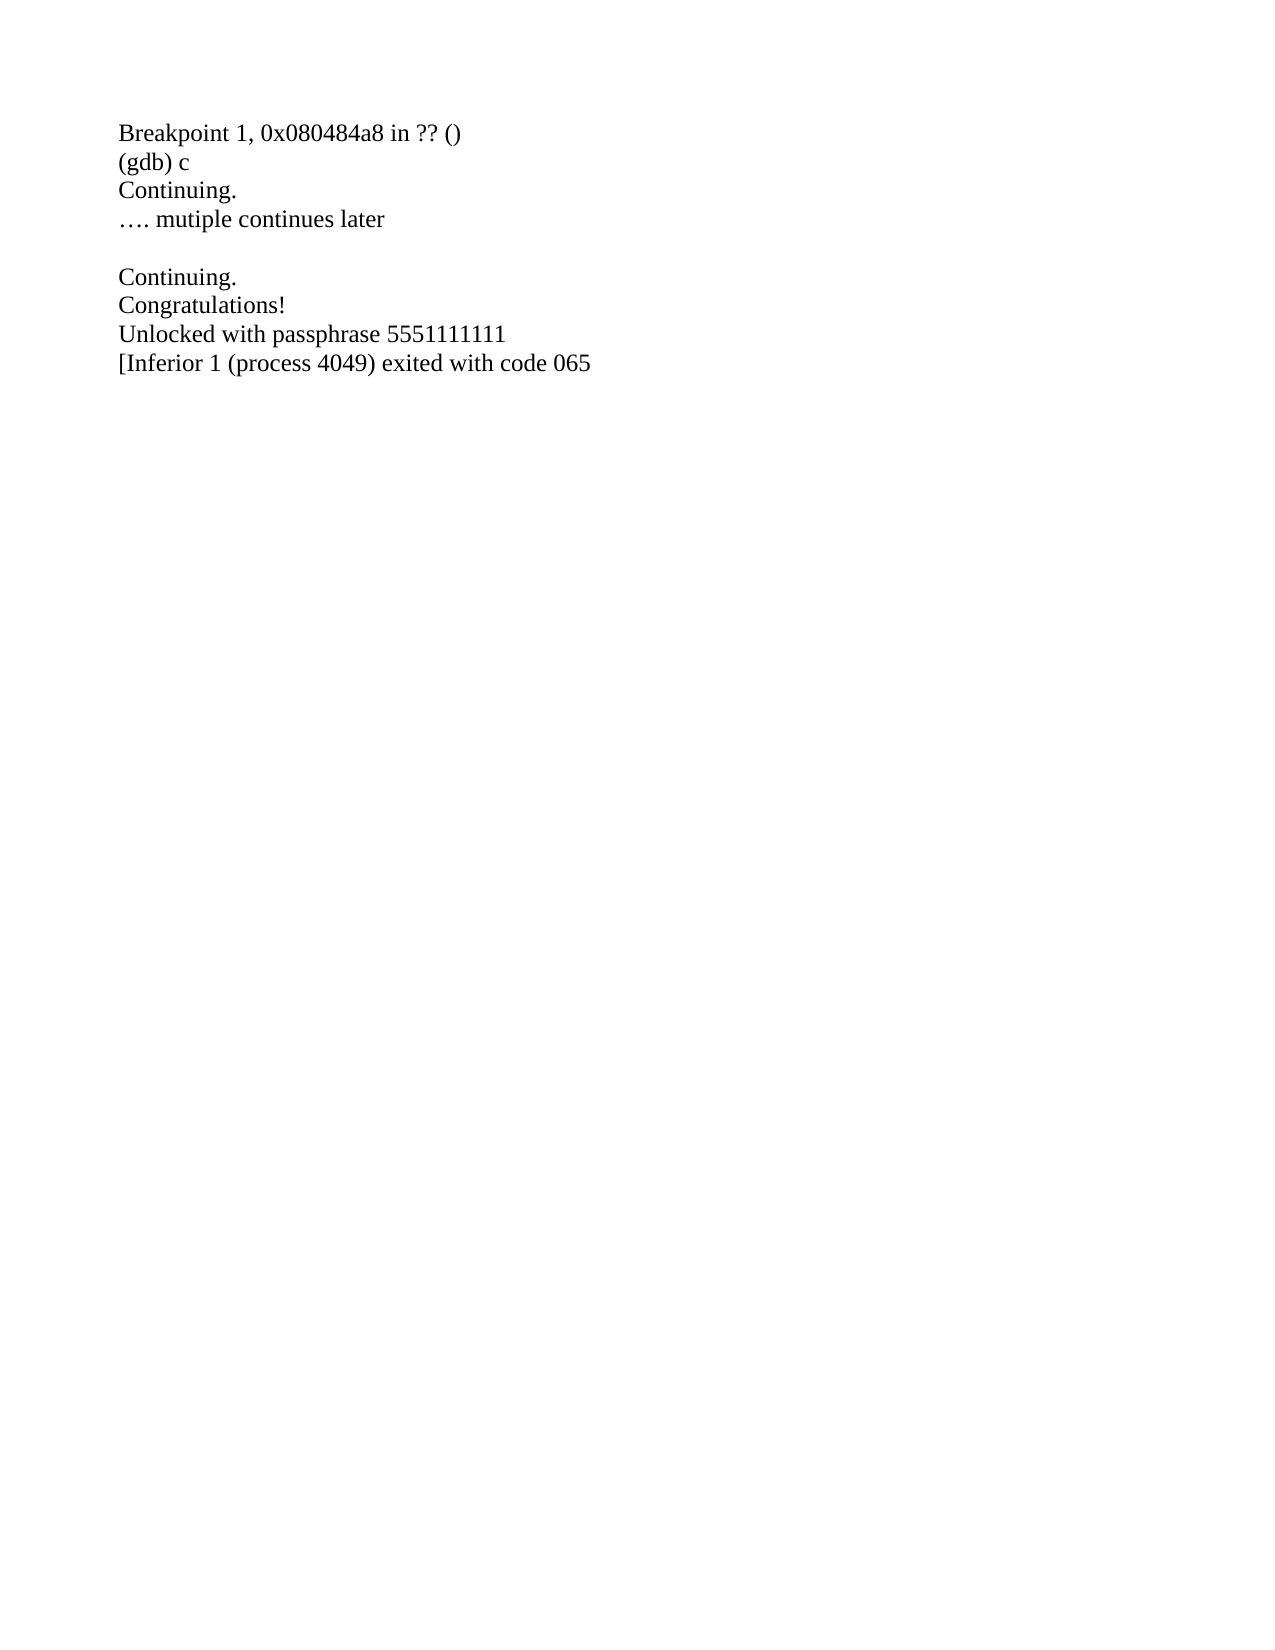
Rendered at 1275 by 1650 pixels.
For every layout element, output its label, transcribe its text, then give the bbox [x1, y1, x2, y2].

text [Inferior 1 (process 4049) exited with code 065 [118, 348, 1157, 377]
text Congratulations! [118, 291, 1157, 319]
text Breakpoint 1, 0x080484a8 in ?? () [118, 118, 1157, 147]
text (gdb) c [118, 147, 1157, 176]
text …. mutiple continues later [118, 204, 1157, 233]
text Continuing. [118, 176, 1157, 204]
text Unlocked with passphrase 5551111111 [118, 319, 1157, 348]
text Continuing. [118, 262, 1157, 291]
